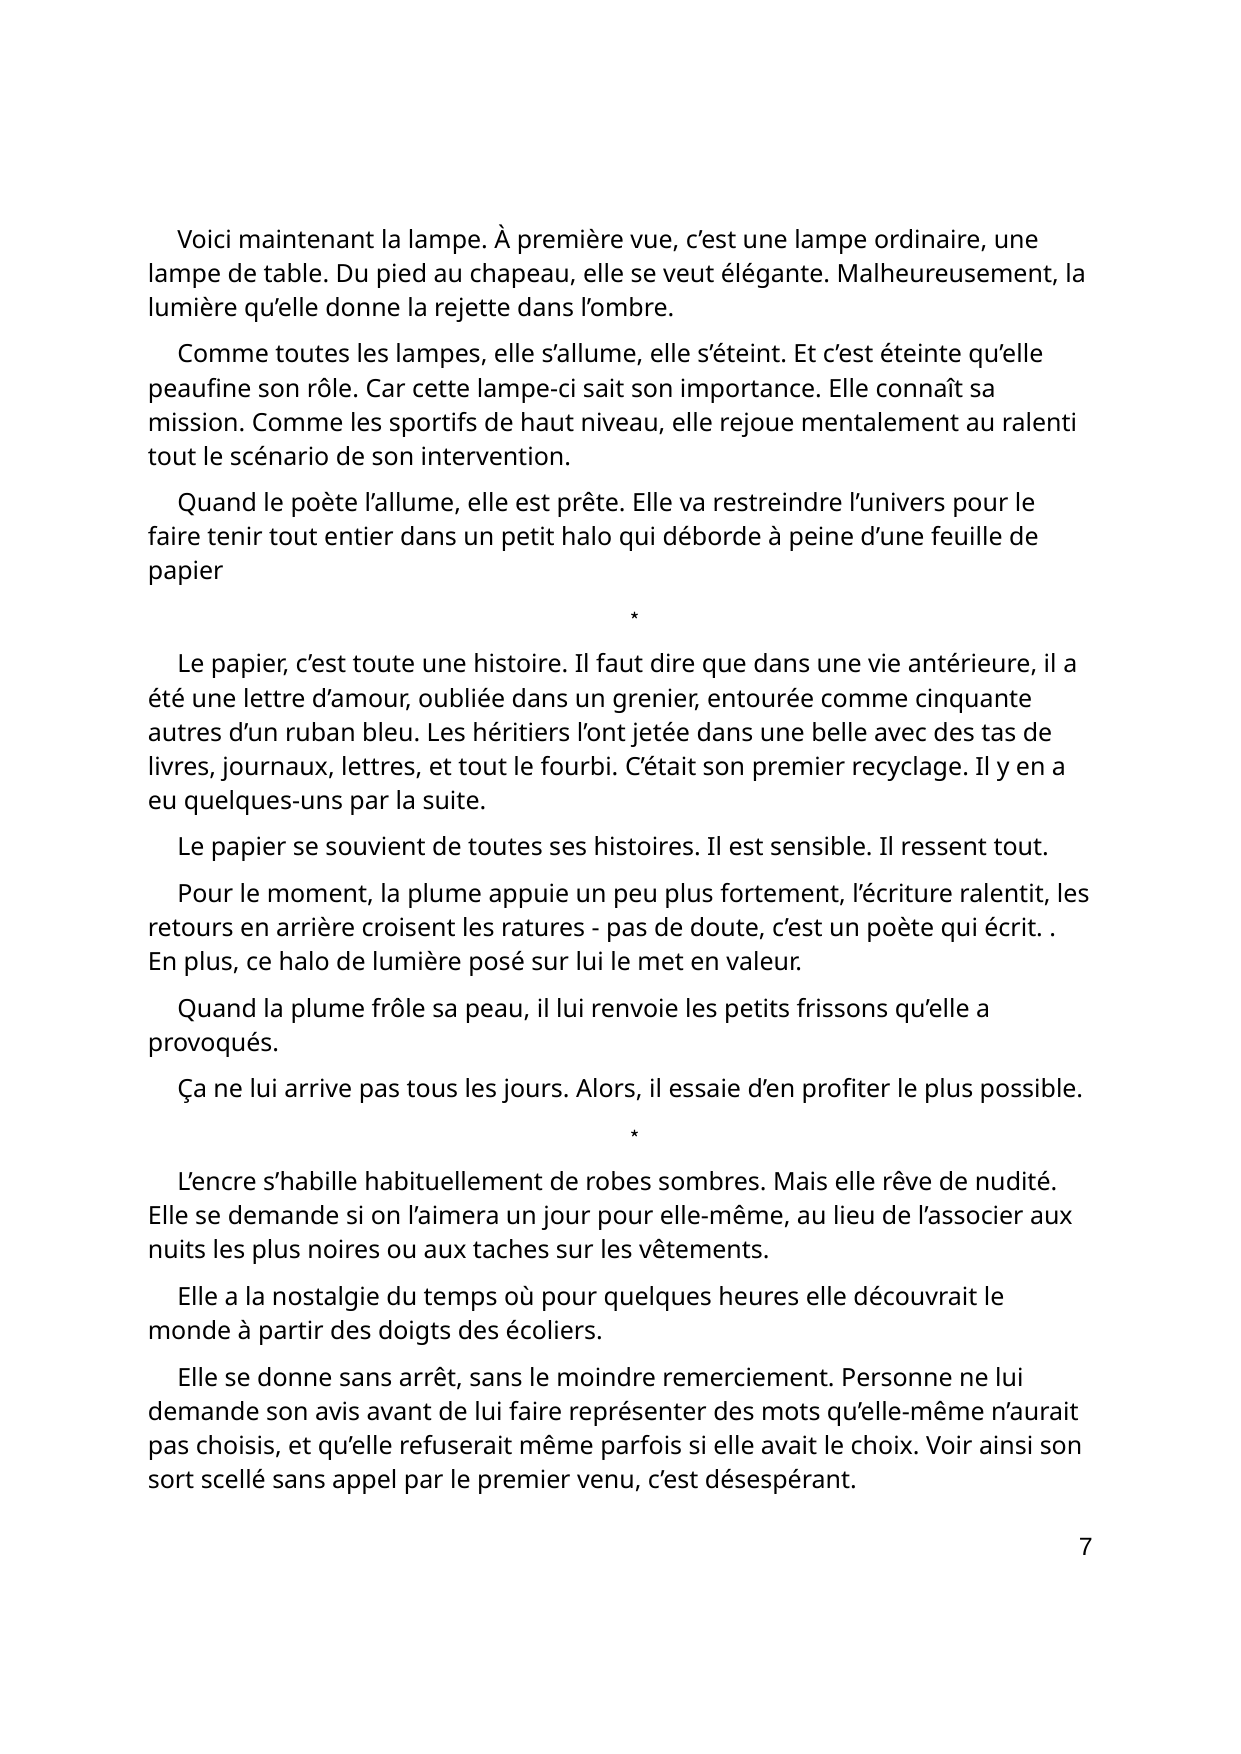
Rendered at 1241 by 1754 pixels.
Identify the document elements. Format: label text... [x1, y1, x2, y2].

text Le papier se souvient de toutes ses histoires. Il est sensible. Il ressent tout. [148, 829, 1092, 863]
text Le papier, c’est toute une histoire. Il faut dire que dans une vie antérieure, il a été une lettre d’amour, oubliée dans un grenier, entourée comme cinquante autres d’un ruban bleu. Les héritiers l’ont jetée dans une belle avec des tas de livres, journaux, lettres, et tout le fourbi. C’était son premier recyclage. Il y en a eu quelques-uns par la suite. [148, 646, 1092, 816]
text Voici maintenant la lampe. À première vue, c’est une lampe ordinaire, une lampe de table. Du pied au chapeau, elle se veut élégante. Malheureusement, la lumière qu’elle donne la rejette dans l’ombre. [148, 221, 1092, 324]
text L’encre s’habille habituellement de robes sombres. Mais elle rêve de nudité. Elle se demande si on l’aimera un jour pour elle-même, au lieu de l’associer aux nuits les plus noires ou aux taches sur les vêtements. [148, 1164, 1092, 1266]
text Elle se donne sans arrêt, sans le moindre remerciement. Personne ne lui demande son avis avant de lui faire représenter des mots qu’elle-même n’aurait pas choisis, et qu’elle refuserait même parfois si elle avait le choix. Voir ainsi son sort scellé sans appel par le premier venu, c’est désespérant. [148, 1359, 1092, 1496]
text ﹡ [148, 599, 1092, 634]
text Quand la plume frôle sa peau, il lui renvoie les petits frissons qu’elle a provoqués. [148, 990, 1092, 1058]
text Elle a la nostalgie du temps où pour quelques heures elle découvrait le monde à partir des doigts des écoliers. [148, 1279, 1092, 1347]
text Quand le poète l’allume, elle est prête. Elle va restreindre l’univers pour le faire tenir tout entier dans un petit halo qui déborde à peine d’une feuille de papier [148, 485, 1092, 587]
text Comme toutes les lampes, elle s’allume, elle s’éteint. Et c’est éteinte qu’elle peaufine son rôle. Car cette lampe-ci sait son importance. Elle connaît sa mission. Comme les sportifs de haut niveau, elle rejoue mentalement au ralenti tout le scénario de son intervention. [148, 336, 1092, 472]
text Pour le moment, la plume appuie un peu plus fortement, l’écriture ralentit, les retours en arrière croisent les ratures - pas de doute, c’est un poète qui écrit. . En plus, ce halo de lumière posé sur lui le met en valeur. [148, 876, 1092, 978]
text ﹡ [148, 1117, 1092, 1151]
text Ça ne lui arrive pas tous les jours. Alors, il essaie d’en profiter le plus possible. [148, 1071, 1092, 1105]
